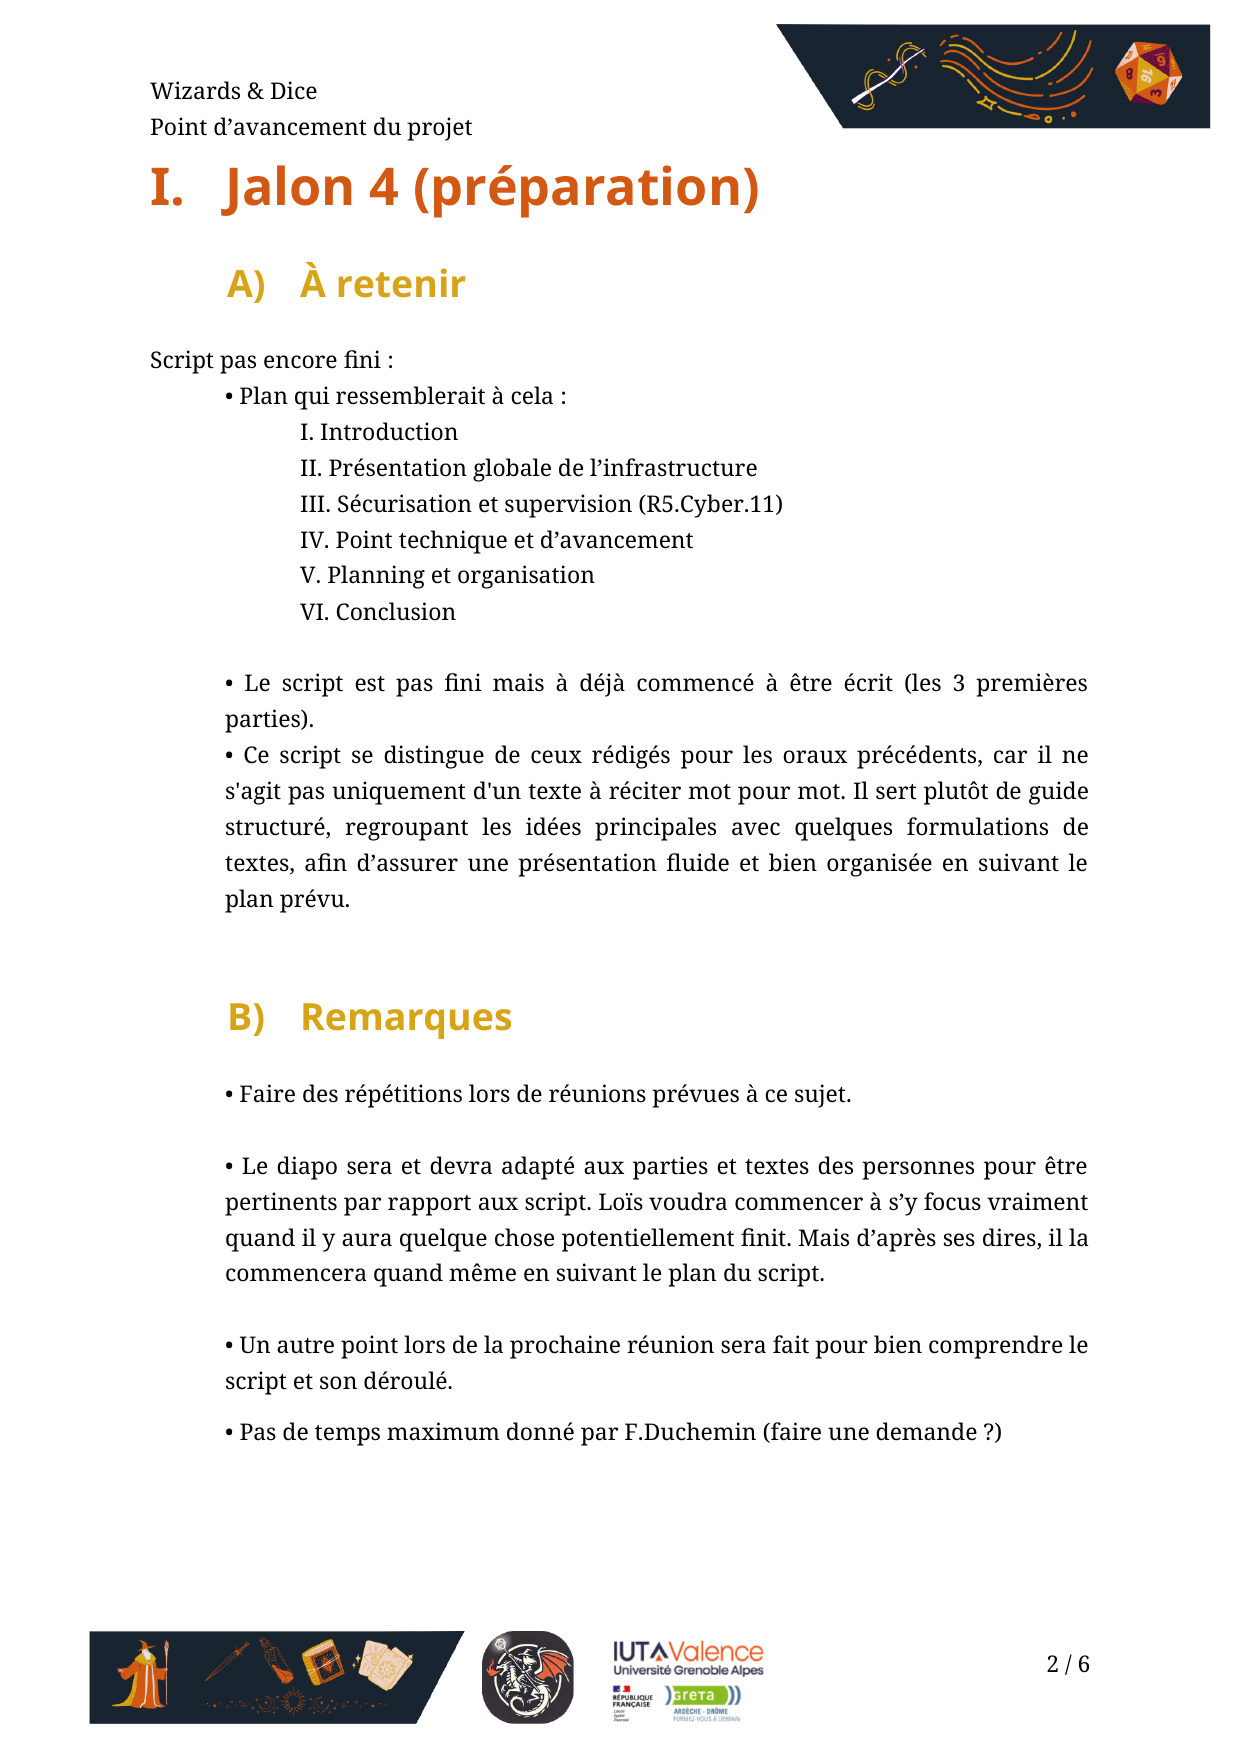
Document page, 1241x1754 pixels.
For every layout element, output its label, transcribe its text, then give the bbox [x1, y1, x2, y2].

text VI. Conclusion [300, 595, 1090, 627]
text • Faire des répétitions lors de réunions prévues à ce sujet. [225, 1078, 1090, 1109]
subtitle À retenir [227, 257, 1090, 308]
text • Un autre point lors de la prochaine réunion sera fait pour bien comprendre le script et son déroulé. [225, 1329, 1090, 1396]
picture [771, 21, 1218, 131]
text II. Présentation globale de l’infrastructure [300, 452, 1090, 483]
text • Le diapo sera et devra adapté aux parties et textes des personnes pour être pertinents par rapport aux script. Loïs voudra commencer à s’y focus vraiment quand il y aura quelque chose potentiellement finit. Mais d’après ses dires, il la commencera quand même en suivant le plan du script. [225, 1149, 1090, 1289]
text I. Introduction [300, 416, 1090, 447]
text IV. Point technique et d’avancement [300, 523, 1090, 555]
subtitle Jalon 4 (préparation) [150, 150, 1090, 221]
subtitle Remarques [227, 991, 1090, 1042]
text • Pas de temps maximum donné par F.Duchemin (faire une demande ?) [225, 1416, 1090, 1447]
text Script pas encore fini : [150, 344, 1090, 375]
text • Ce script se distingue de ceux rédigés pour les oraux précédents, car il ne s'agit pas uniquement d'un texte à réciter mot pour mot. Il sert plutôt de guide structuré, regroupant les idées principales avec quelques formulations de textes, afin d’assurer une présentation fluide et bien organisée en suivant le plan prévu. [225, 739, 1090, 914]
text III. Sécurisation et supervision (R5.Cyber.11) [300, 488, 1090, 519]
text • Le script est pas fini mais à déjà commencé à être écrit (les 3 premières parties). [225, 667, 1090, 734]
text • Plan qui ressemblerait à cela : [225, 380, 1090, 411]
text V. Planning et organisation [300, 559, 1090, 591]
picture [81, 1620, 788, 1733]
